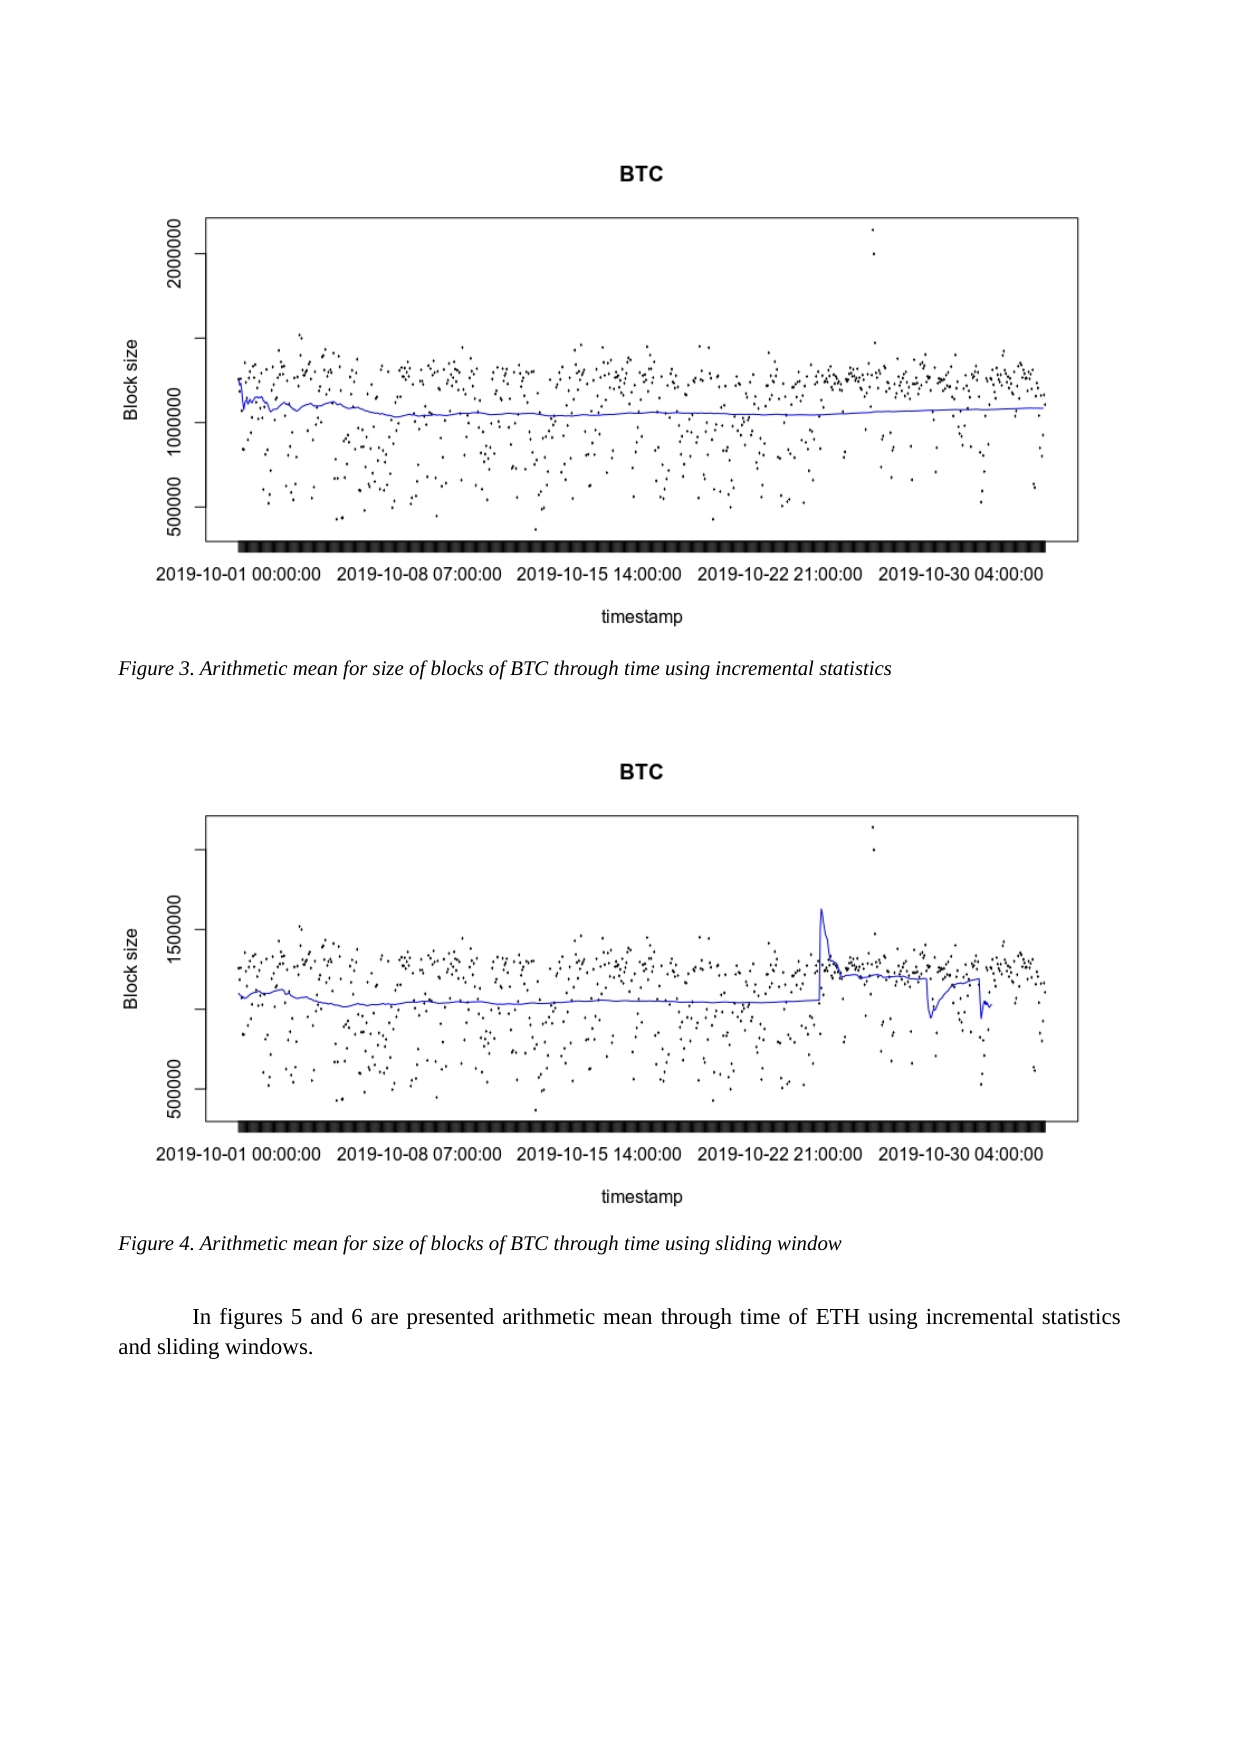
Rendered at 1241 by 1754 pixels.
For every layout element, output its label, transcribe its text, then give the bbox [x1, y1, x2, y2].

text Figure 3. Arithmetic mean for size of blocks of BTC through time using incremental statistics [118, 651, 1122, 680]
picture [118, 130, 1123, 651]
picture [118, 728, 1123, 1231]
text Figure 4. Arithmetic mean for size of blocks of BTC through time using sliding window [118, 1231, 1122, 1254]
text In figures 5 and 6 are presented arithmetic mean through time of ETH using incremental statistics and sliding windows. [118, 1303, 1122, 1360]
